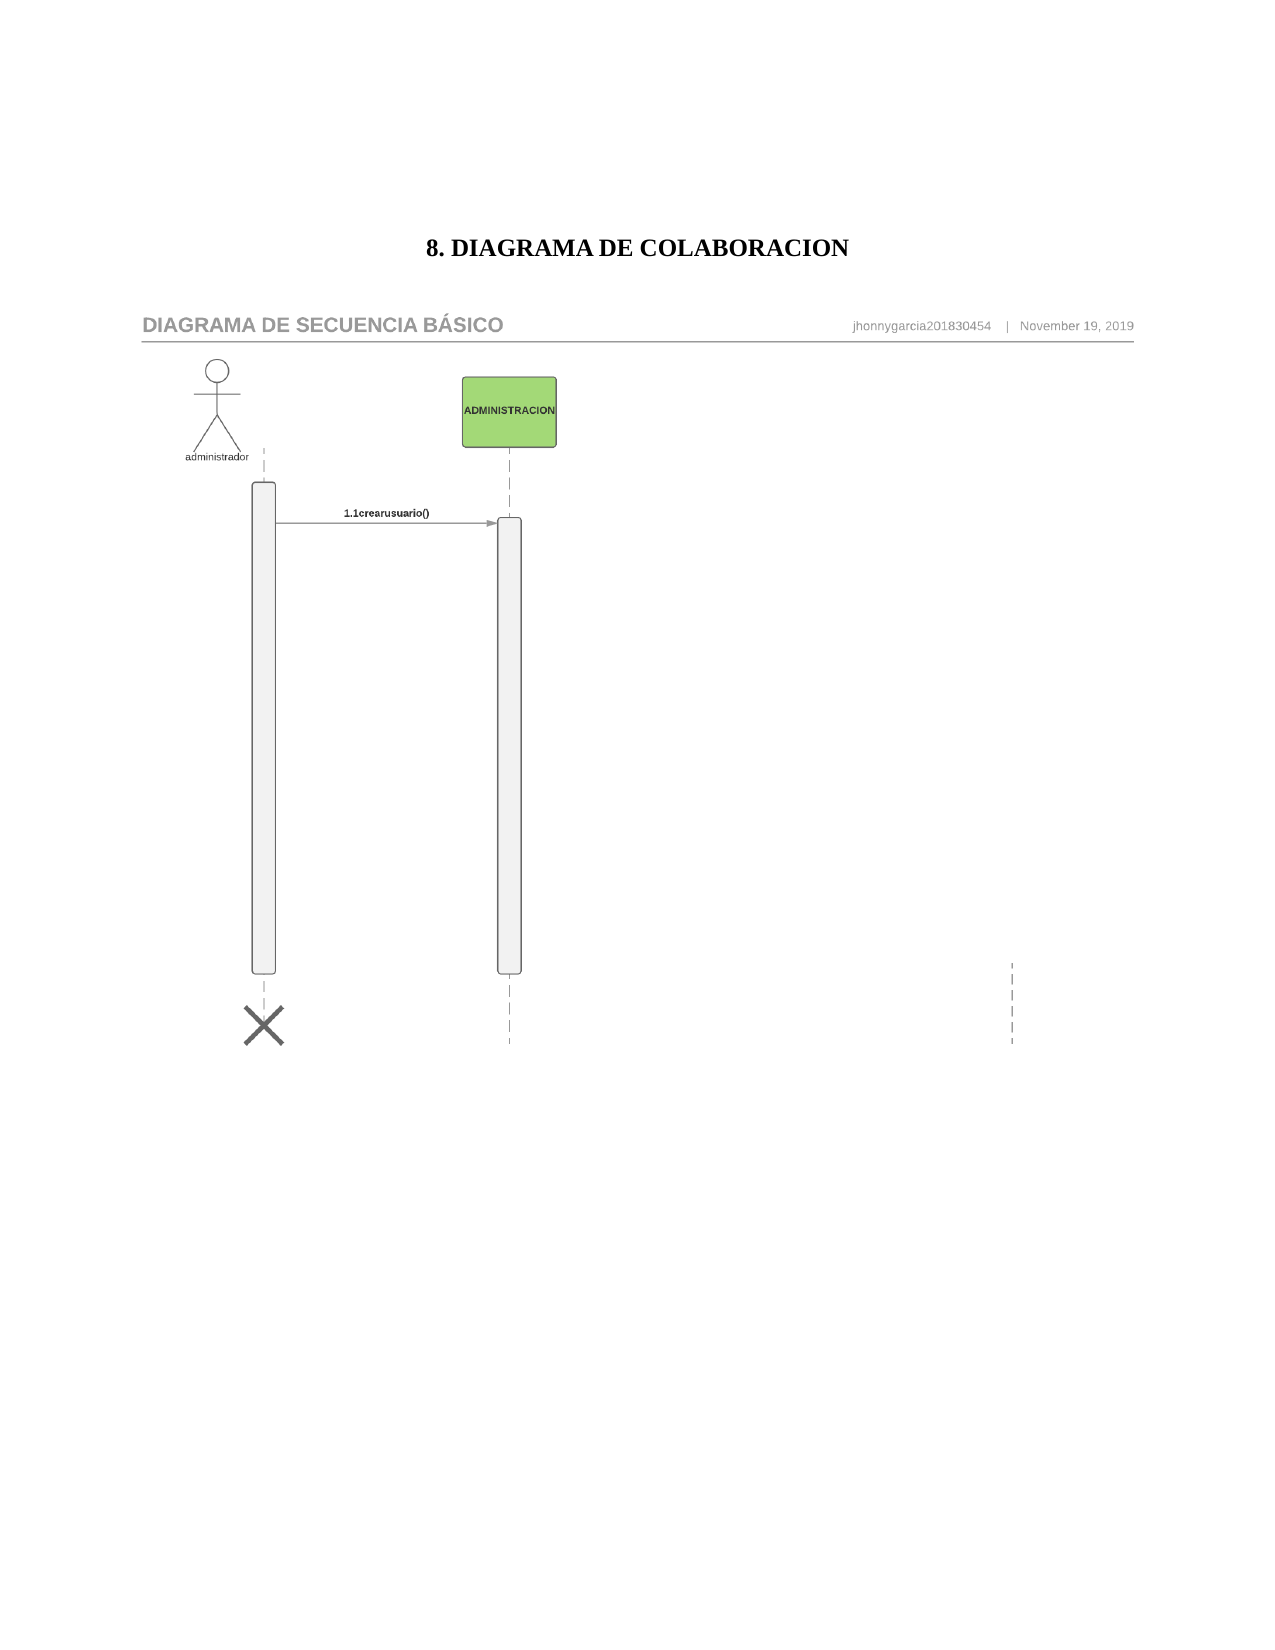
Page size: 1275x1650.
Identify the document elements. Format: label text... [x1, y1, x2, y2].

picture [118, 290, 1157, 1072]
text 8. DIAGRAMA DE COLABORACION [118, 233, 1157, 262]
